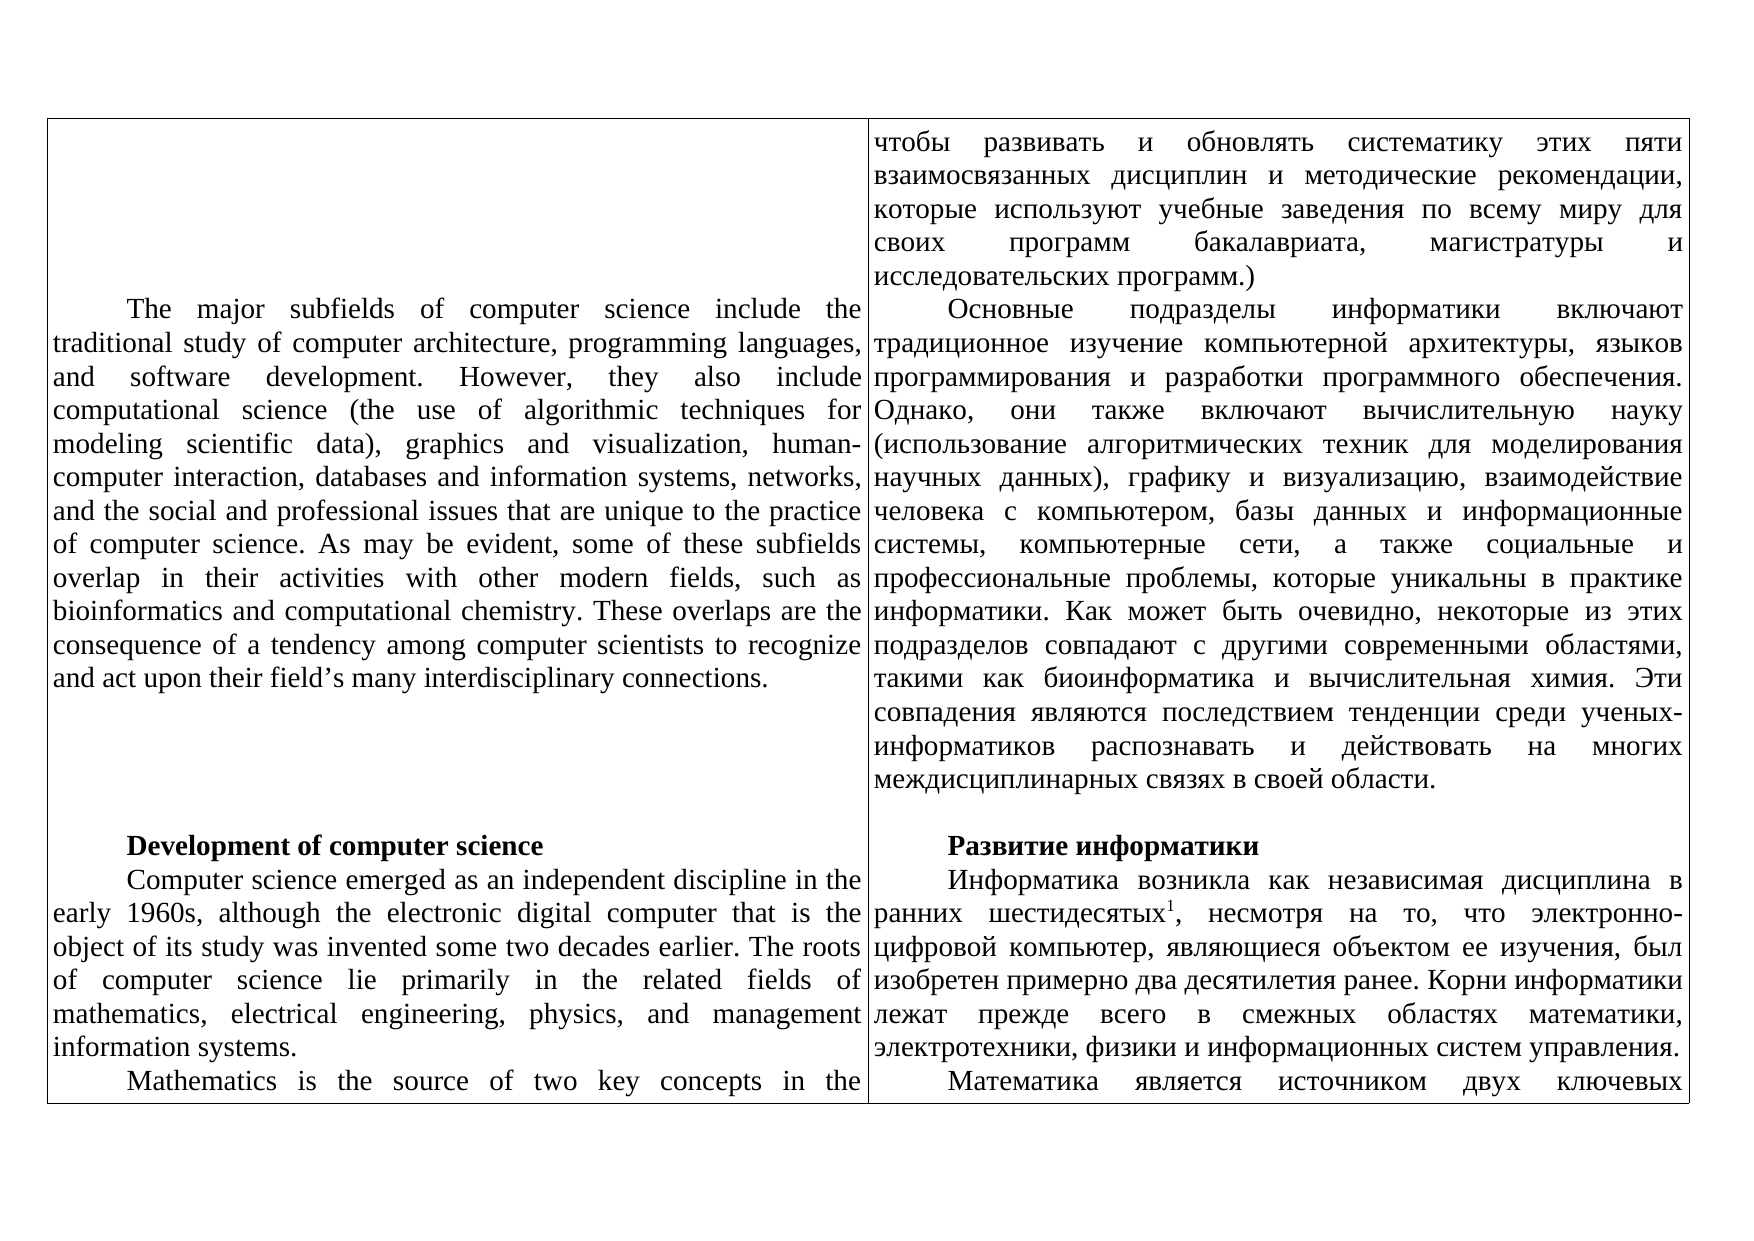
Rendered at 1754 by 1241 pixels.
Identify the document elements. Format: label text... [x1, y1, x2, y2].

table_header чтобы развивать и обновлять систематику этих пяти взаимосвязанных дисциплин и методические рекомендации, которые используют учебные заведения по всему миру для своих программ бакалавриата, магистратуры и исследовательских программ.) Основные подразделы информатики включают традиционное изучение компьютерной архитектуры, языков программирования и разработки программного обеспечения. Однако, они также включают вычислительную науку (использование алгоритмических техник для моделирования научных данных), графику и визуализацию, взаимодействие человека с компьютером, базы данных и информационные системы, компьютерные сети, а также социальные и профессиональные проблемы, которые уникальны в практике информатики. Как может быть очевидно, некоторые из этих подразделов совпадают с другими современными областями, такими как биоинформатика и вычислительная химия. Эти совпадения являются последствием тенденции среди ученых-информатиков распознавать и действовать на многих междисциплинарных связях в своей области. Развитие информатики Информатика возникла как независимая дисциплина в ранних шестидесятых, несмотря на то, что электронно-цифровой компьютер, являющиеся объектом ее изучения, был изобретен примерно два десятилетия ранее. Корни информатики лежат прежде всего в смежных областях математики, электротехники, физики и информационных систем управления. Математика является источником двух ключевых [869, 119, 1689, 1102]
table_header The major subfields of computer science include the traditional study of computer architecture, programming languages, and software development. However, they also include computational science (the use of algorithmic techniques for modeling scientific data), graphics and visualization, human-computer interaction, databases and information systems, networks, and the social and professional issues that are unique to the practice of computer science. As may be evident, some of these subfields overlap in their activities with other modern fields, such as bioinformatics and computational chemistry. These overlaps are the consequence of a tendency among computer scientists to recognize and act upon their field’s many interdisciplinary connections. Development of computer science Computer science emerged as an independent discipline in the early 1960s, although the electronic digital computer that is the object of its study was invented some two decades earlier. The roots of computer science lie primarily in the related fields of mathematics, electrical engineering, physics, and management information systems. Mathematics is the source of two key concepts in the [48, 119, 868, 1102]
